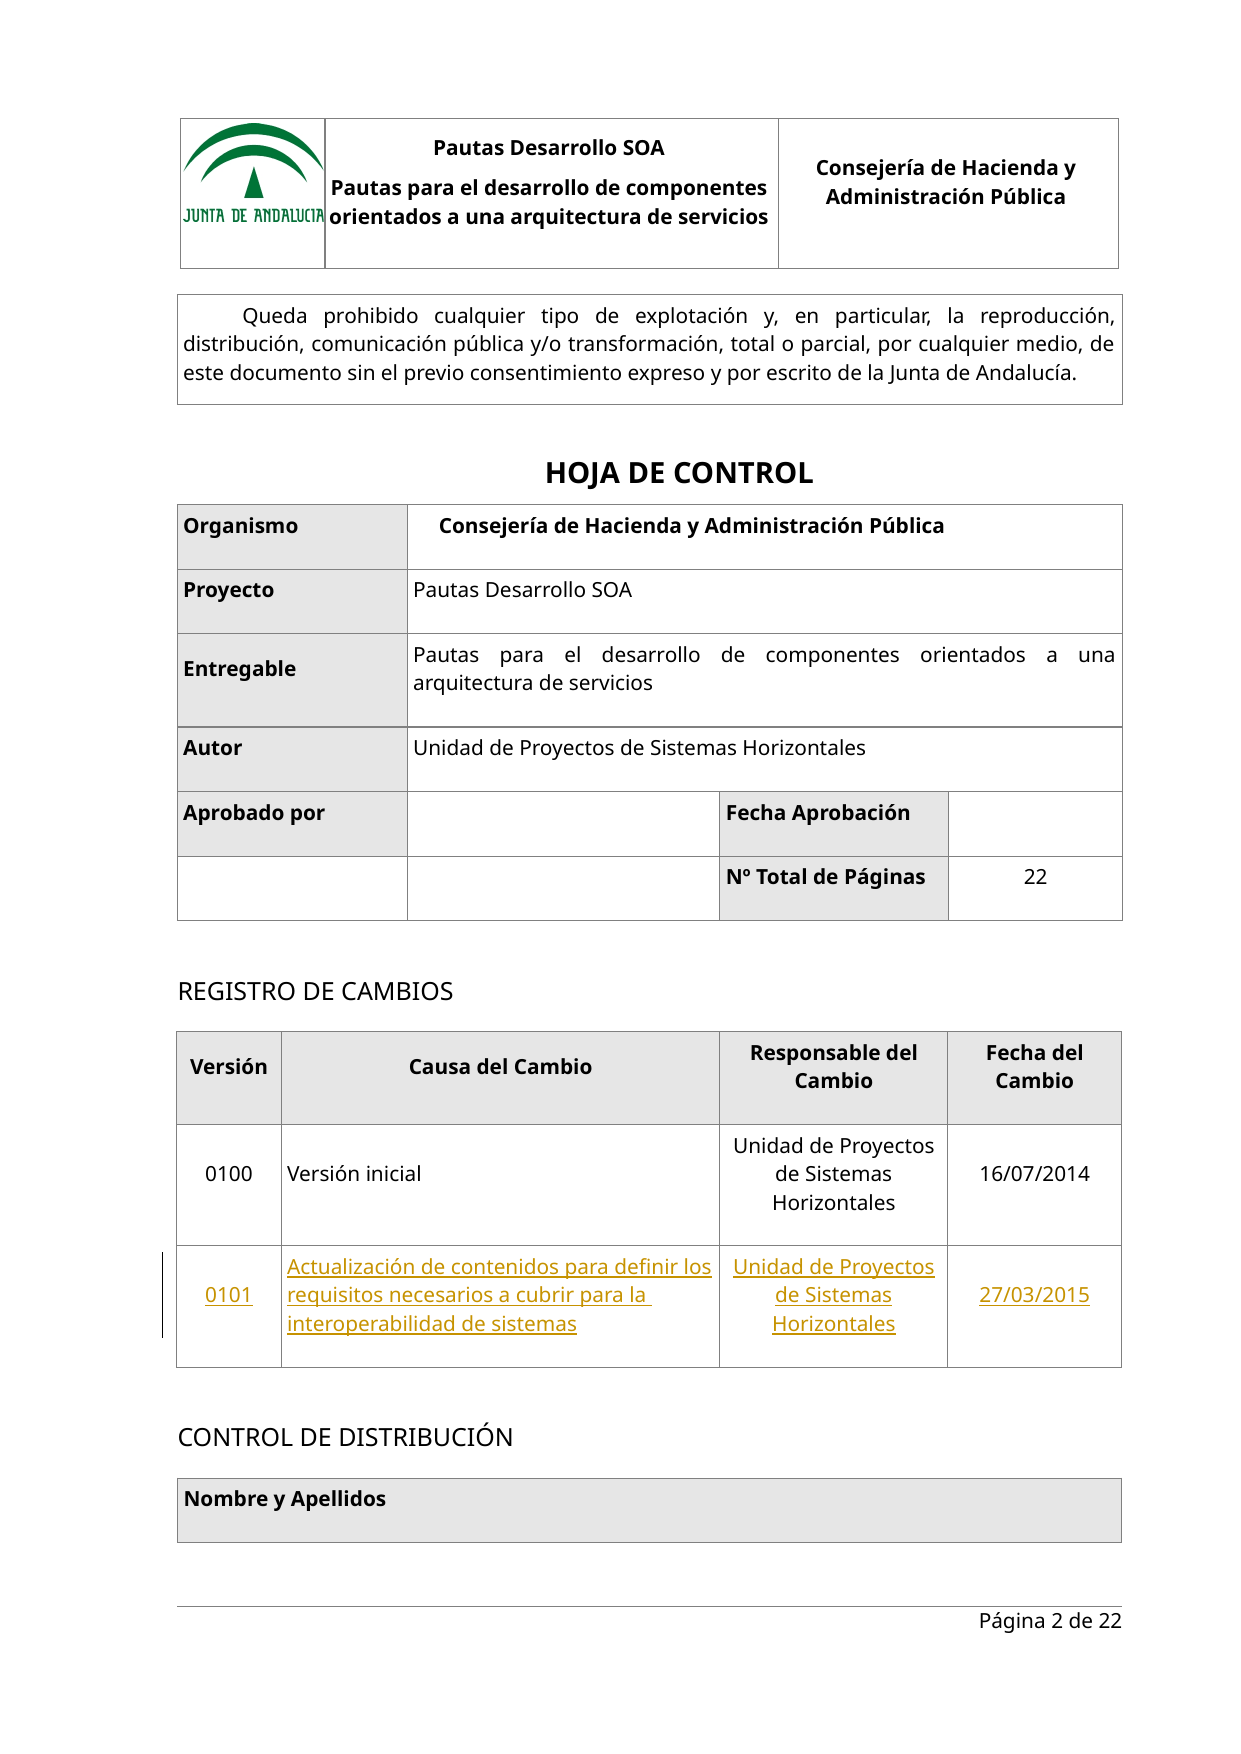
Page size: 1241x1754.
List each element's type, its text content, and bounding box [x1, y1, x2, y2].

table_cell Fecha Aprobación [720, 792, 948, 856]
table_cell Unidad de Proyectos de Sistemas Horizontales [720, 1246, 947, 1367]
table_header Fecha del Cambio [948, 1032, 1121, 1124]
table_cell 27/03/2015 [948, 1246, 1121, 1367]
table_header Consejería de Hacienda y Administración Pública [408, 505, 1122, 569]
table_cell Versión inicial [282, 1125, 719, 1245]
table_cell [408, 857, 719, 920]
table_cell Unidad de Proyectos de Sistemas Horizontales [408, 728, 1122, 791]
table_cell Nº Total de Páginas [720, 857, 948, 920]
table_cell Entregable [178, 634, 407, 726]
table_cell 0101 [177, 1246, 281, 1367]
table_cell [178, 857, 407, 920]
table_header Nombre y Apellidos [178, 1479, 1121, 1542]
table_cell Actualización de contenidos para definir los requisitos necesarios a cubrir para la interoperabilidad de sistemas [282, 1246, 719, 1367]
table_cell [408, 792, 719, 856]
table_header Causa del Cambio [282, 1032, 719, 1124]
table_cell Proyecto [178, 570, 407, 633]
text CONTROL DE DISTRIBUCIÓN [177, 1420, 1122, 1454]
table_cell 0100 [177, 1125, 281, 1245]
table_cell [949, 792, 1122, 856]
table_header Organismo [178, 505, 407, 569]
table_cell Unidad de Proyectos de Sistemas Horizontales [720, 1125, 947, 1245]
table_cell Pautas Desarrollo SOA [408, 570, 1122, 633]
table_cell Pautas para el desarrollo de componentes orientados a una arquitectura de servicios [408, 634, 1122, 726]
table_cell Aprobado por [178, 792, 407, 856]
table_cell 21 [949, 857, 1122, 920]
picture [183, 123, 324, 222]
text HOJA DE CONTROL [177, 452, 1122, 492]
text REGISTRO DE CAMBIOS [177, 973, 1122, 1007]
table_header Queda prohibido cualquier tipo de explotación y, en particular, la reproducción, distribución, comunicación pública y/o transformación, total o parcial, por cualquier medio, de este documento sin el previo consentimiento expreso y por escrito de la Junta de Andalucía. [178, 295, 1122, 404]
table_header Versión [177, 1032, 281, 1124]
table_header Responsable del Cambio [720, 1032, 947, 1124]
table_cell Autor [178, 728, 407, 791]
table_cell 16/07/2014 [948, 1125, 1121, 1245]
